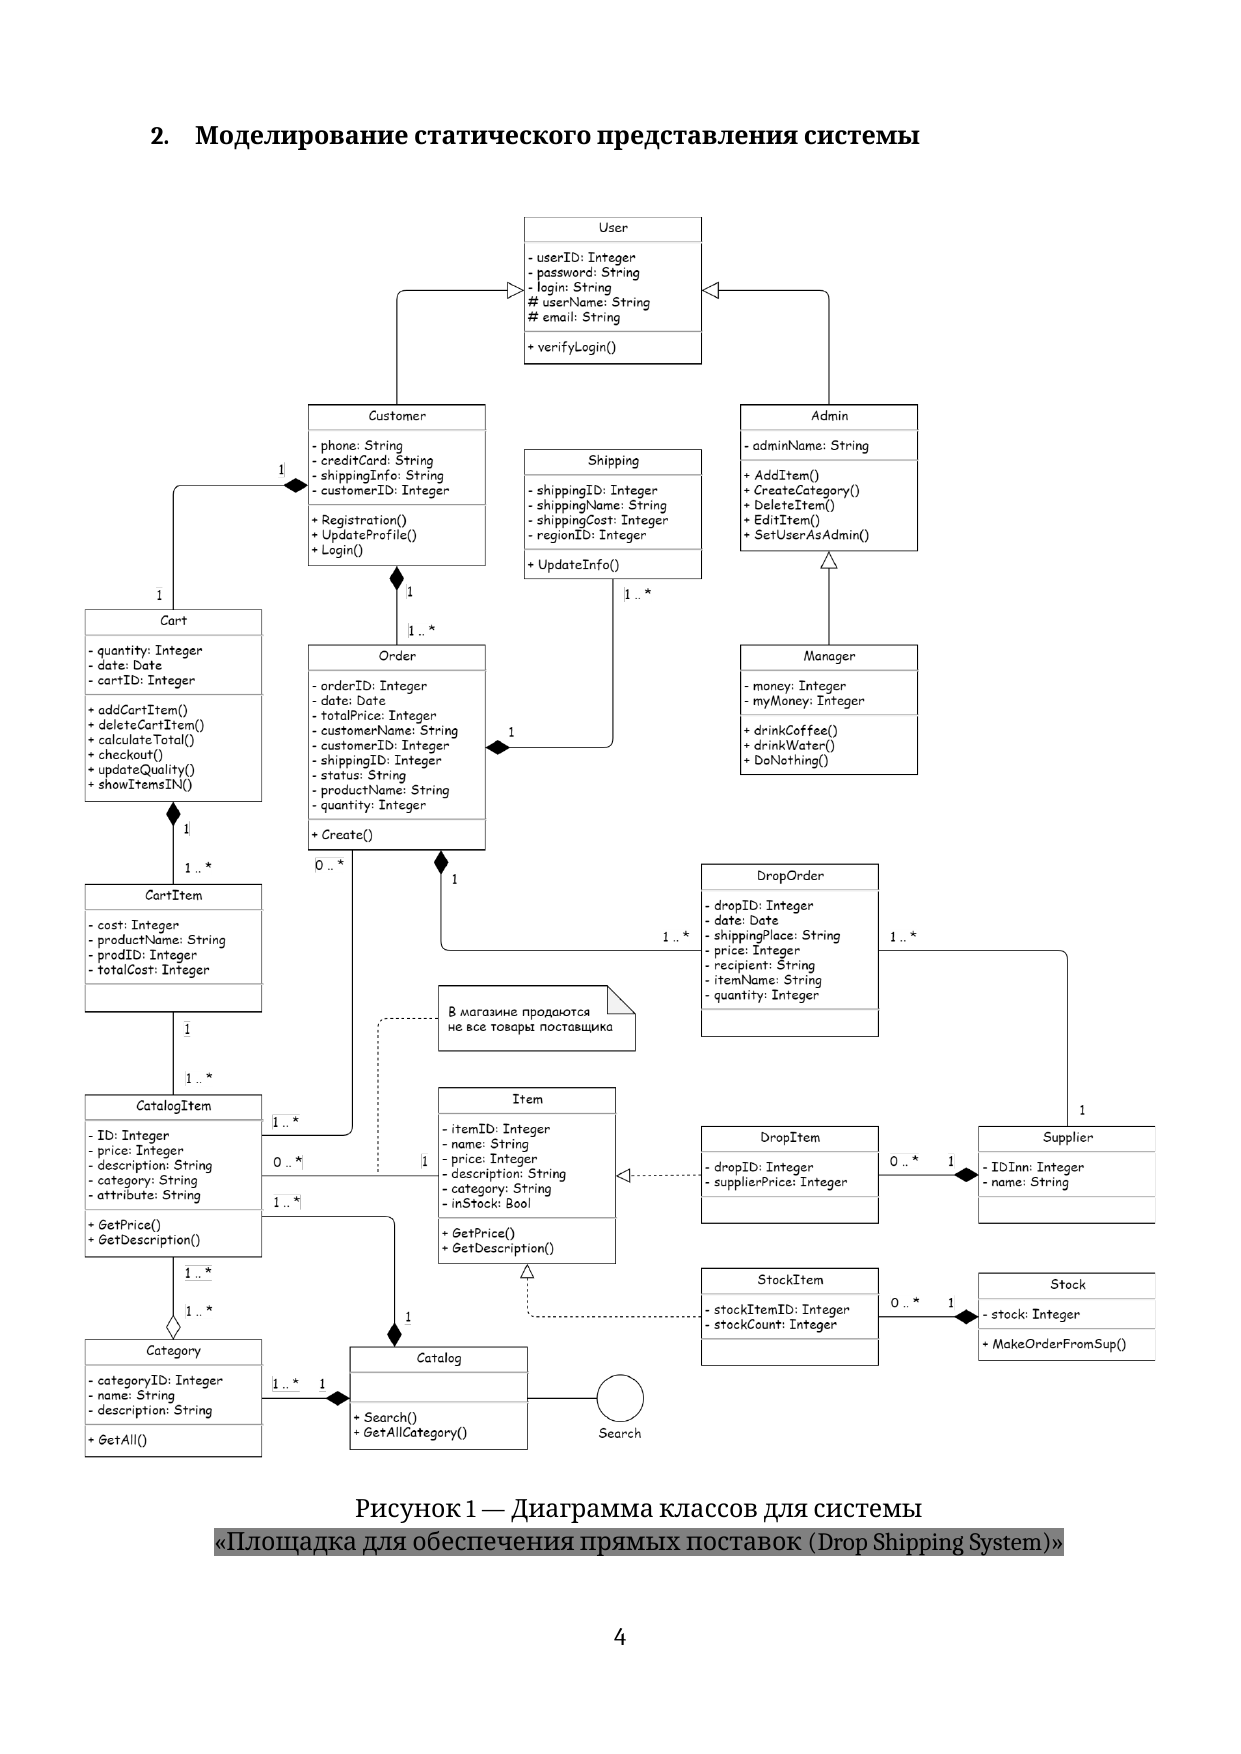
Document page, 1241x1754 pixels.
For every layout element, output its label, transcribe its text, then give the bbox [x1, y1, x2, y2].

text Рисунок 1 — Диаграмма классов для системы [114, 1494, 1163, 1523]
picture [84, 217, 1156, 1458]
list Моделирование статического представления системы [151, 122, 1163, 151]
text «Площадка для обеспечения прямых поставок (Drop Shipping System)» [114, 1528, 1163, 1556]
